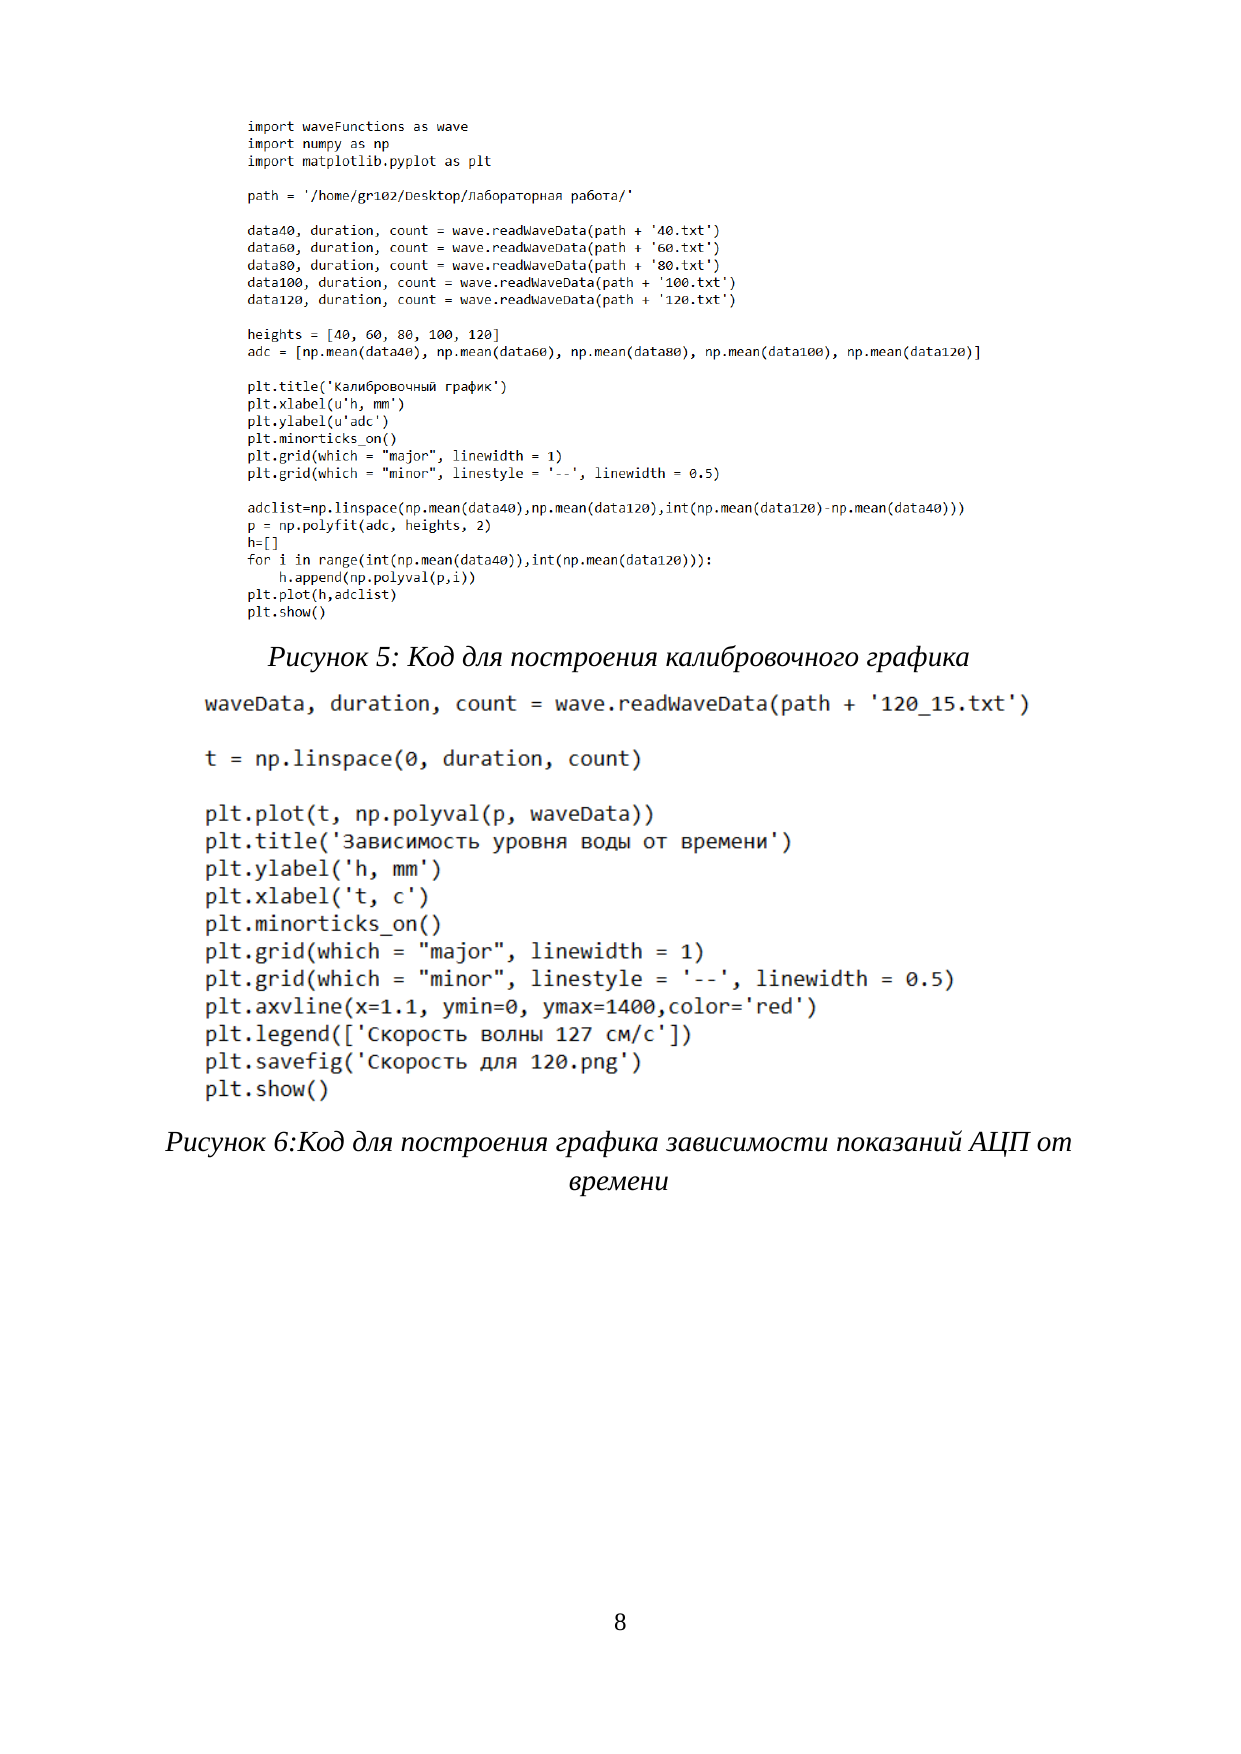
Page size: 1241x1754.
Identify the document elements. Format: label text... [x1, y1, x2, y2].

text Рисунок 6:Код для построения графика зависимости показаний АЦП от времени [118, 1124, 1122, 1197]
picture [243, 118, 998, 620]
picture [200, 692, 1041, 1105]
text Рисунок 5: Код для построения калибровочного графика [118, 639, 1122, 673]
